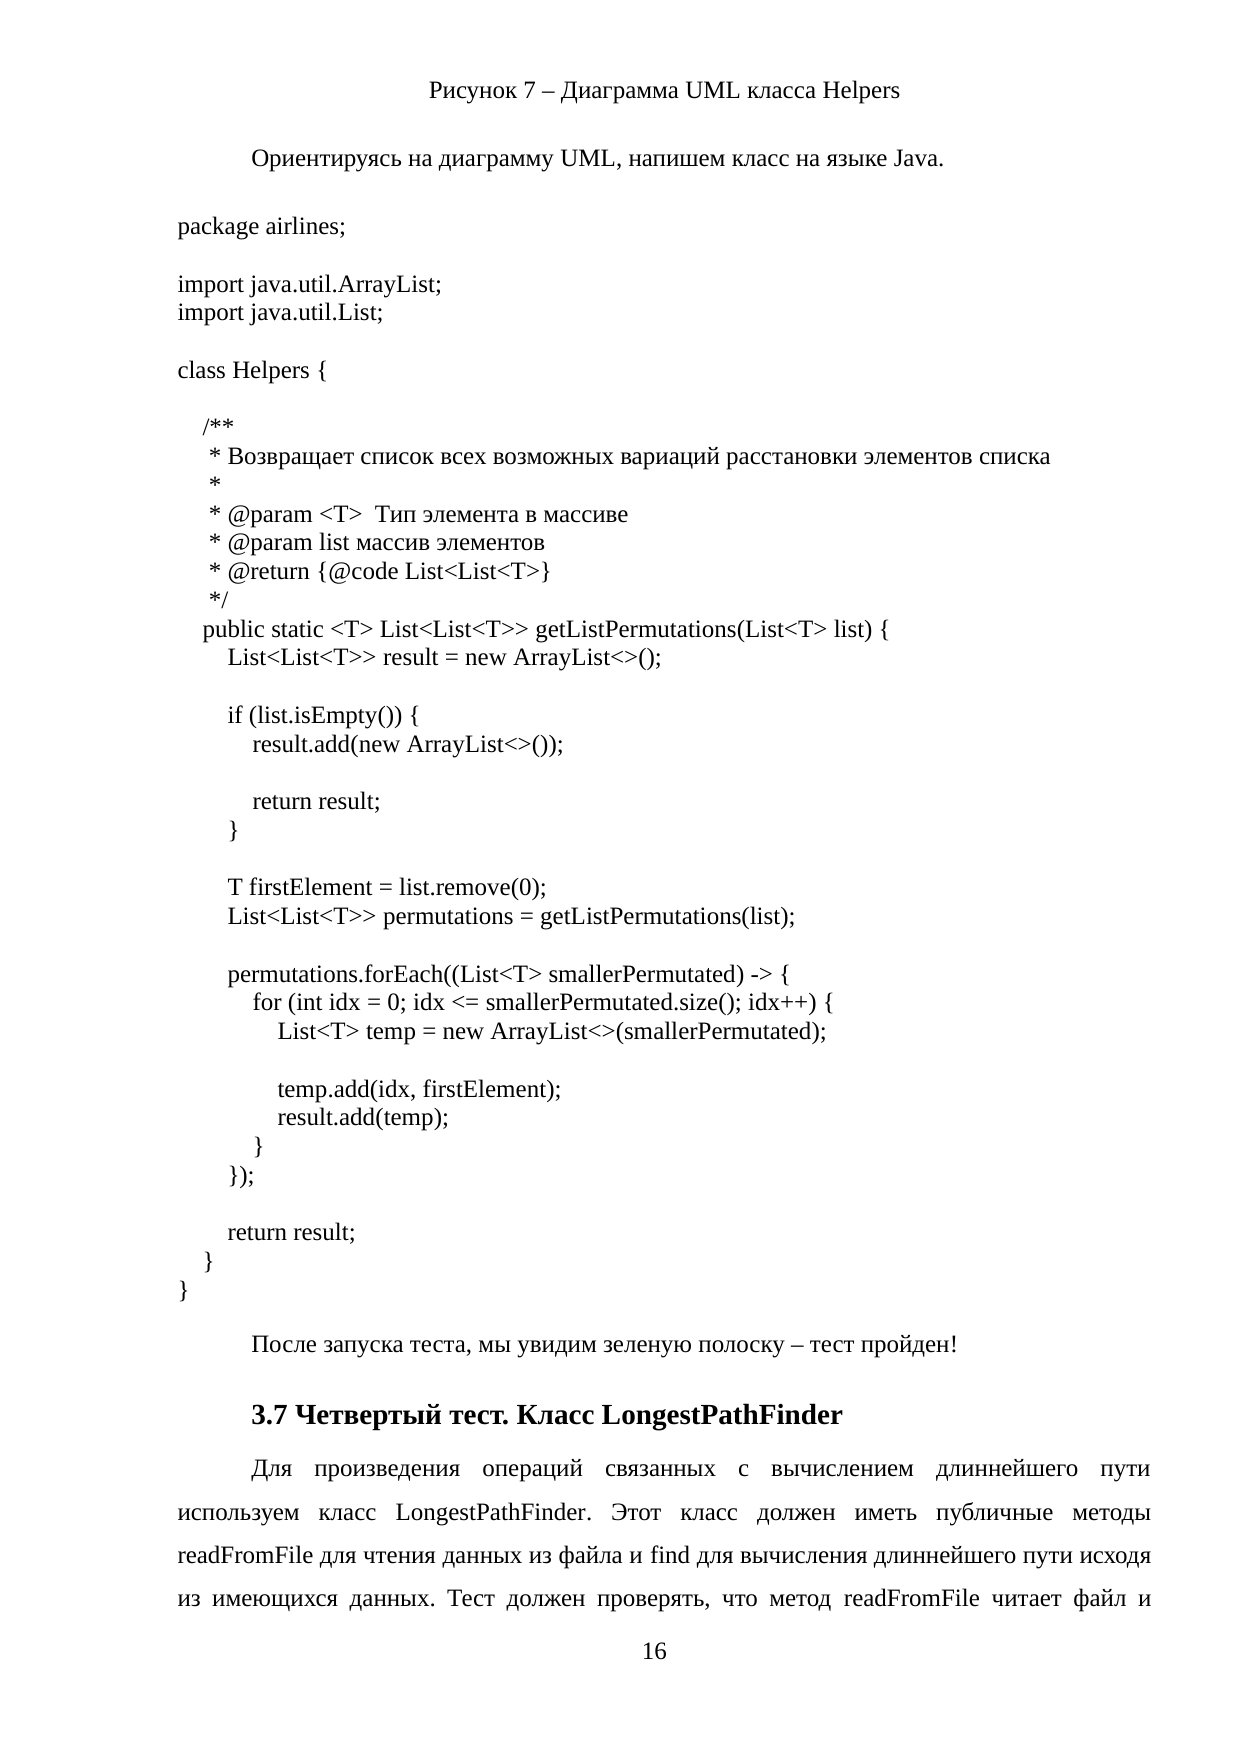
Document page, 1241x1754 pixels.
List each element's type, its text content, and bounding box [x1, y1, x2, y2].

text package airlines; import java.util.ArrayList; import java.util.List; class Helpers { /** * Возвращает список всех возможных вариаций расстановки элементов списка * * @param <T> Тип элемента в массиве * @param list массив элементов * @return {@code List<List<T>} */ public static <T> List<List<T>> getListPermutations(List<T> list) { List<List<T>> result = new ArrayList<>(); if (list.isEmpty()) { result.add(new ArrayList<>()); return result; } T firstElement = list.remove(0); List<List<T>> permutations = getListPermutations(list); permutations.forEach((List<T> smallerPermutated) -> { for (int idx = 0; idx <= smallerPermutated.size(); idx++) { List<T> temp = new ArrayList<>(smallerPermutated); temp.add(idx, firstElement); result.add(temp); } }); return result; } } [177, 211, 1152, 1304]
text Рисунок 7 – Диаграмма UML класса Helpers [177, 75, 1152, 104]
subtitle 3.7 Четвертый тест. Класс LongestPathFinder [177, 1397, 1152, 1430]
text Для произведения операций связанных с вычислением длиннейшего пути используем класс LongestPathFinder. Этот класс должен иметь публичные методы readFromFile для чтения данных из файла и find для вычисления длиннейшего пути исходя из имеющихся данных. Тест должен проверять, что метод readFromFile читает файл и [177, 1453, 1152, 1612]
text Ориентируясь на диаграмму UML, напишем класс на языке Java. [177, 143, 1152, 172]
text После запуска теста, мы увидим зеленую полоску – тест пройден! [177, 1329, 1152, 1357]
